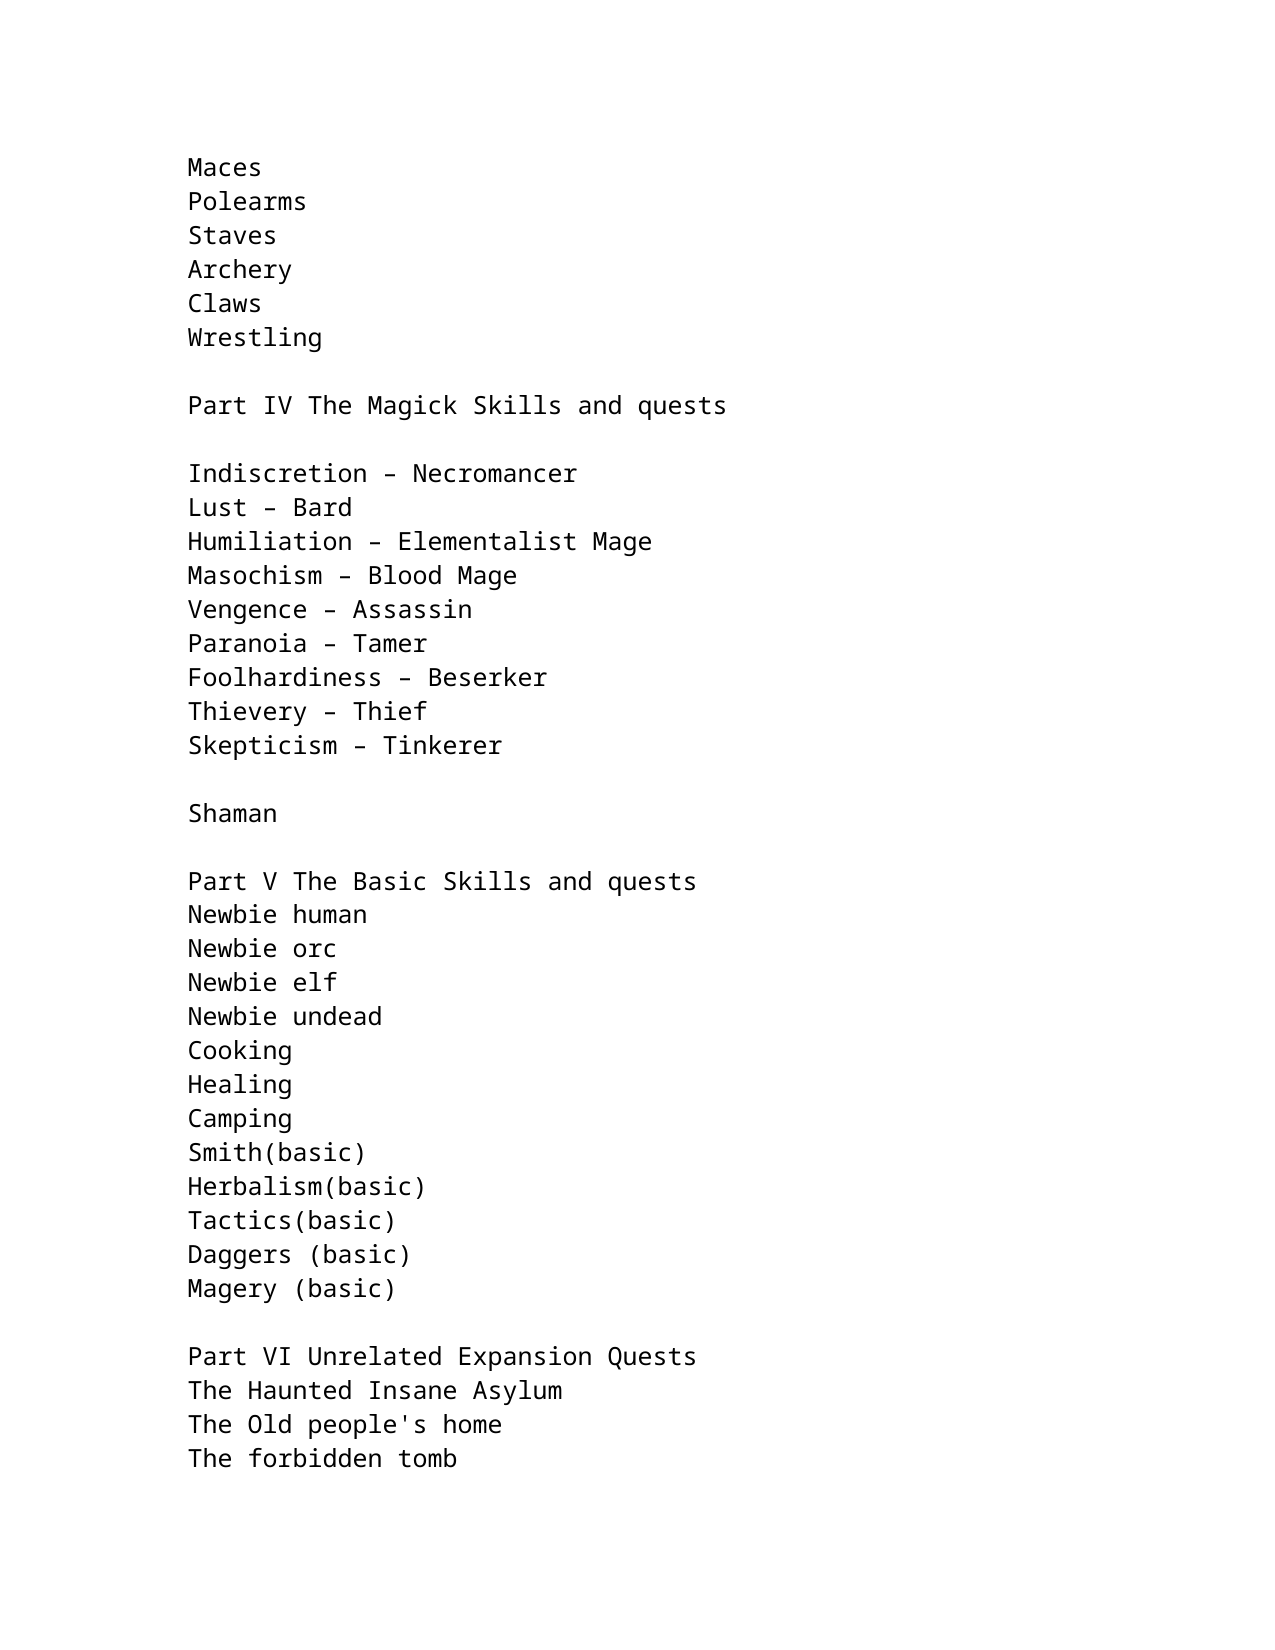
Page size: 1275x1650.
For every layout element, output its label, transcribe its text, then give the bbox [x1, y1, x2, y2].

text Newbie human [187, 897, 1087, 931]
text Shaman [187, 795, 1087, 829]
text Maces [187, 150, 1087, 184]
text Herbalism(basic) [187, 1169, 1087, 1203]
text Newbie orc [187, 931, 1087, 965]
text Paranoia – Tamer [187, 625, 1087, 659]
text Skepticism – Tinkerer [187, 727, 1087, 761]
text Magery (basic) [187, 1271, 1087, 1304]
text Polearms [187, 184, 1087, 218]
text Healing [187, 1067, 1087, 1101]
text Newbie undead [187, 999, 1087, 1033]
text Lust – Bard [187, 489, 1087, 523]
text Smith(basic) [187, 1135, 1087, 1169]
text Part V The Basic Skills and quests [187, 863, 1087, 897]
text Newbie elf [187, 965, 1087, 999]
text Thievery – Thief [187, 693, 1087, 727]
text Cooking [187, 1033, 1087, 1067]
text Part VI Unrelated Expansion Quests [187, 1338, 1087, 1372]
text The Haunted Insane Asylum [187, 1372, 1087, 1406]
text Vengence – Assassin [187, 591, 1087, 625]
text Tactics(basic) [187, 1203, 1087, 1237]
text Masochism – Blood Mage [187, 557, 1087, 591]
text Wrestling [187, 320, 1087, 354]
text Daggers (basic) [187, 1237, 1087, 1271]
text Archery [187, 252, 1087, 286]
text Foolhardiness – Beserker [187, 659, 1087, 693]
text Staves [187, 218, 1087, 252]
text The forbidden tomb [187, 1440, 1087, 1474]
text Part IV The Magick Skills and quests [187, 388, 1087, 422]
text Claws [187, 286, 1087, 320]
text Camping [187, 1101, 1087, 1135]
text Humiliation – Elementalist Mage [187, 523, 1087, 557]
text The Old people's home [187, 1406, 1087, 1440]
text Indiscretion – Necromancer [187, 456, 1087, 489]
